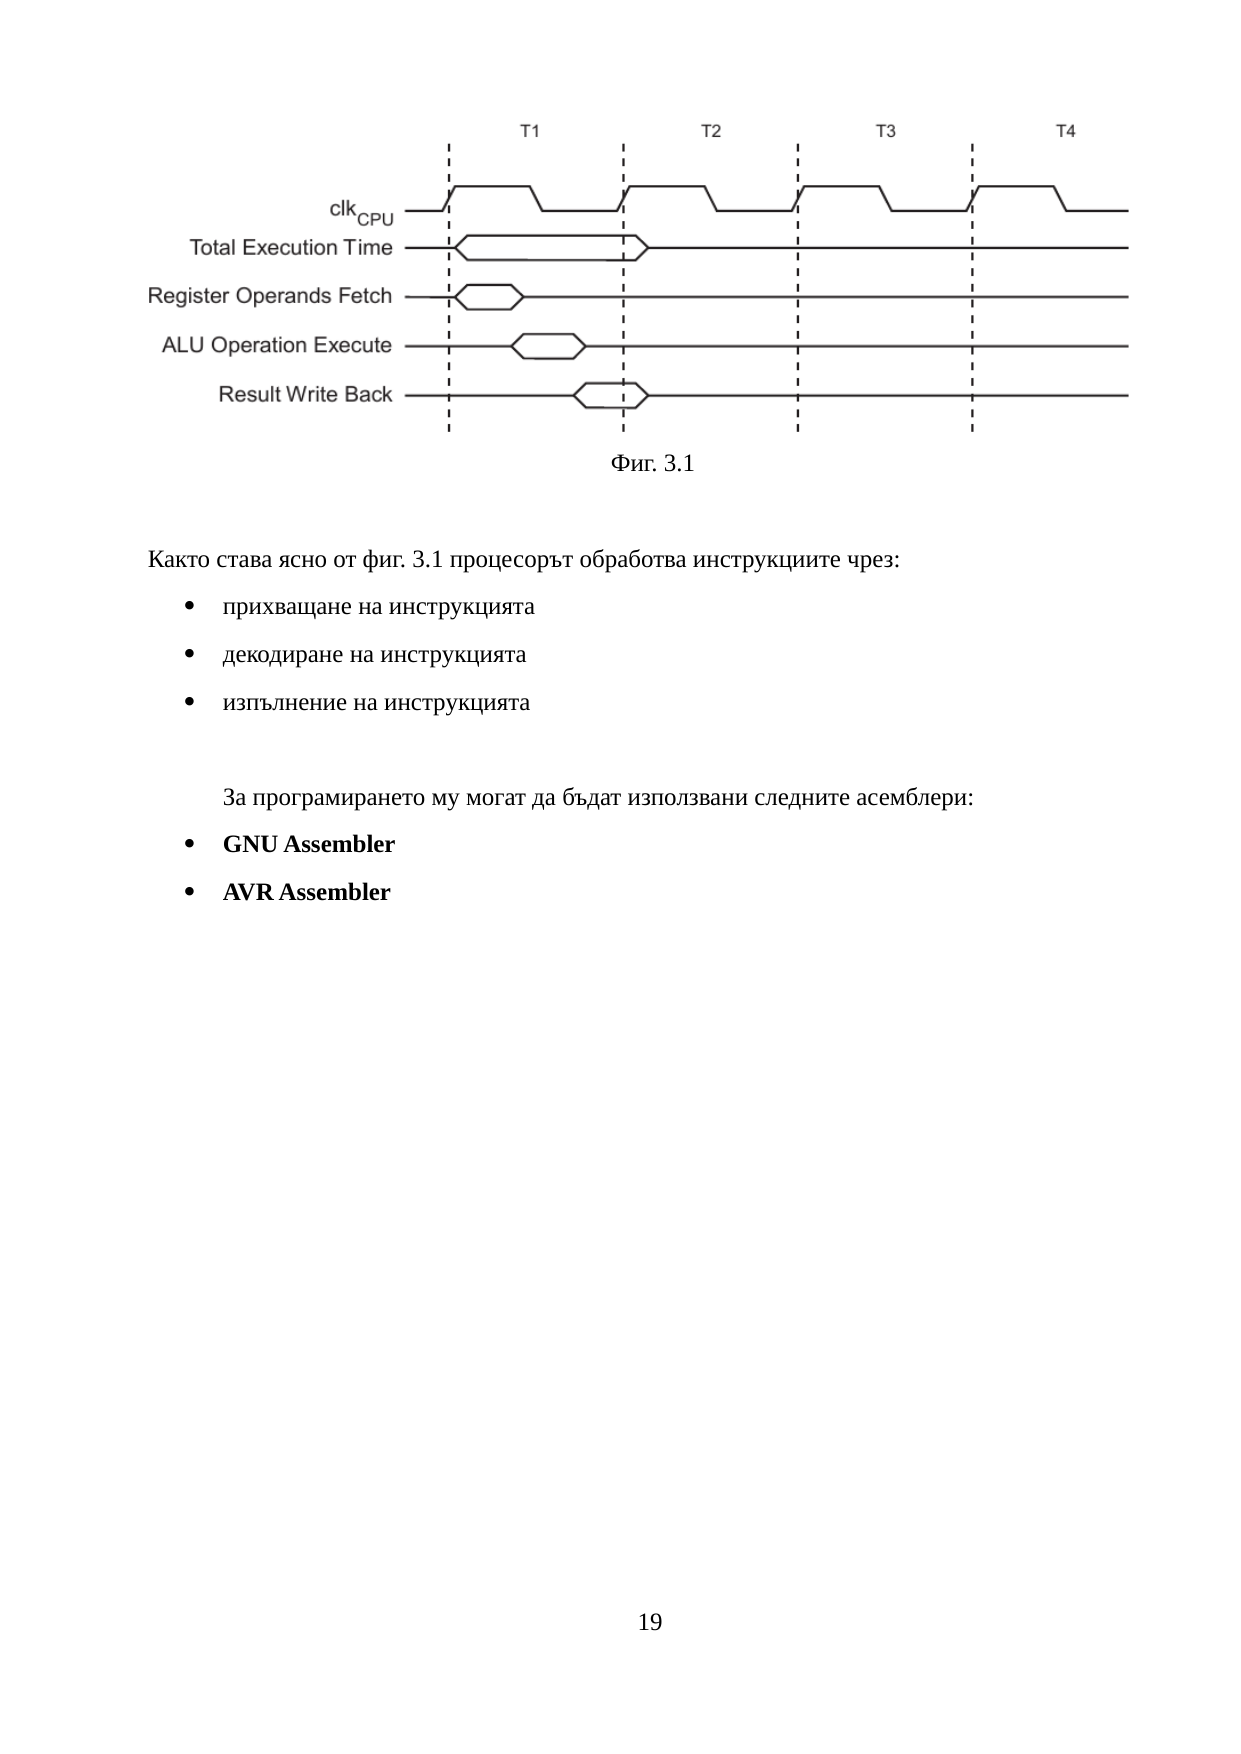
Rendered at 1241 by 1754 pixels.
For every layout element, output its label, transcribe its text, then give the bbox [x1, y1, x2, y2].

text Както става ясно от фиг. 3.1 процесорът обработва инструкциите чрез: [148, 544, 1152, 572]
list изпълнение на инструкцията [185, 687, 1152, 715]
list прихващане на инструкцията [185, 591, 1152, 620]
picture [133, 118, 1162, 442]
text Фиг. 3.1 [148, 442, 1152, 477]
list декодиране на инструкцията [185, 639, 1152, 668]
list GNU Assembler [185, 829, 1152, 858]
list AVR Assembler [185, 877, 1152, 906]
text За програмирането му могат да бъдат използвани следните асемблери: [223, 782, 1152, 811]
